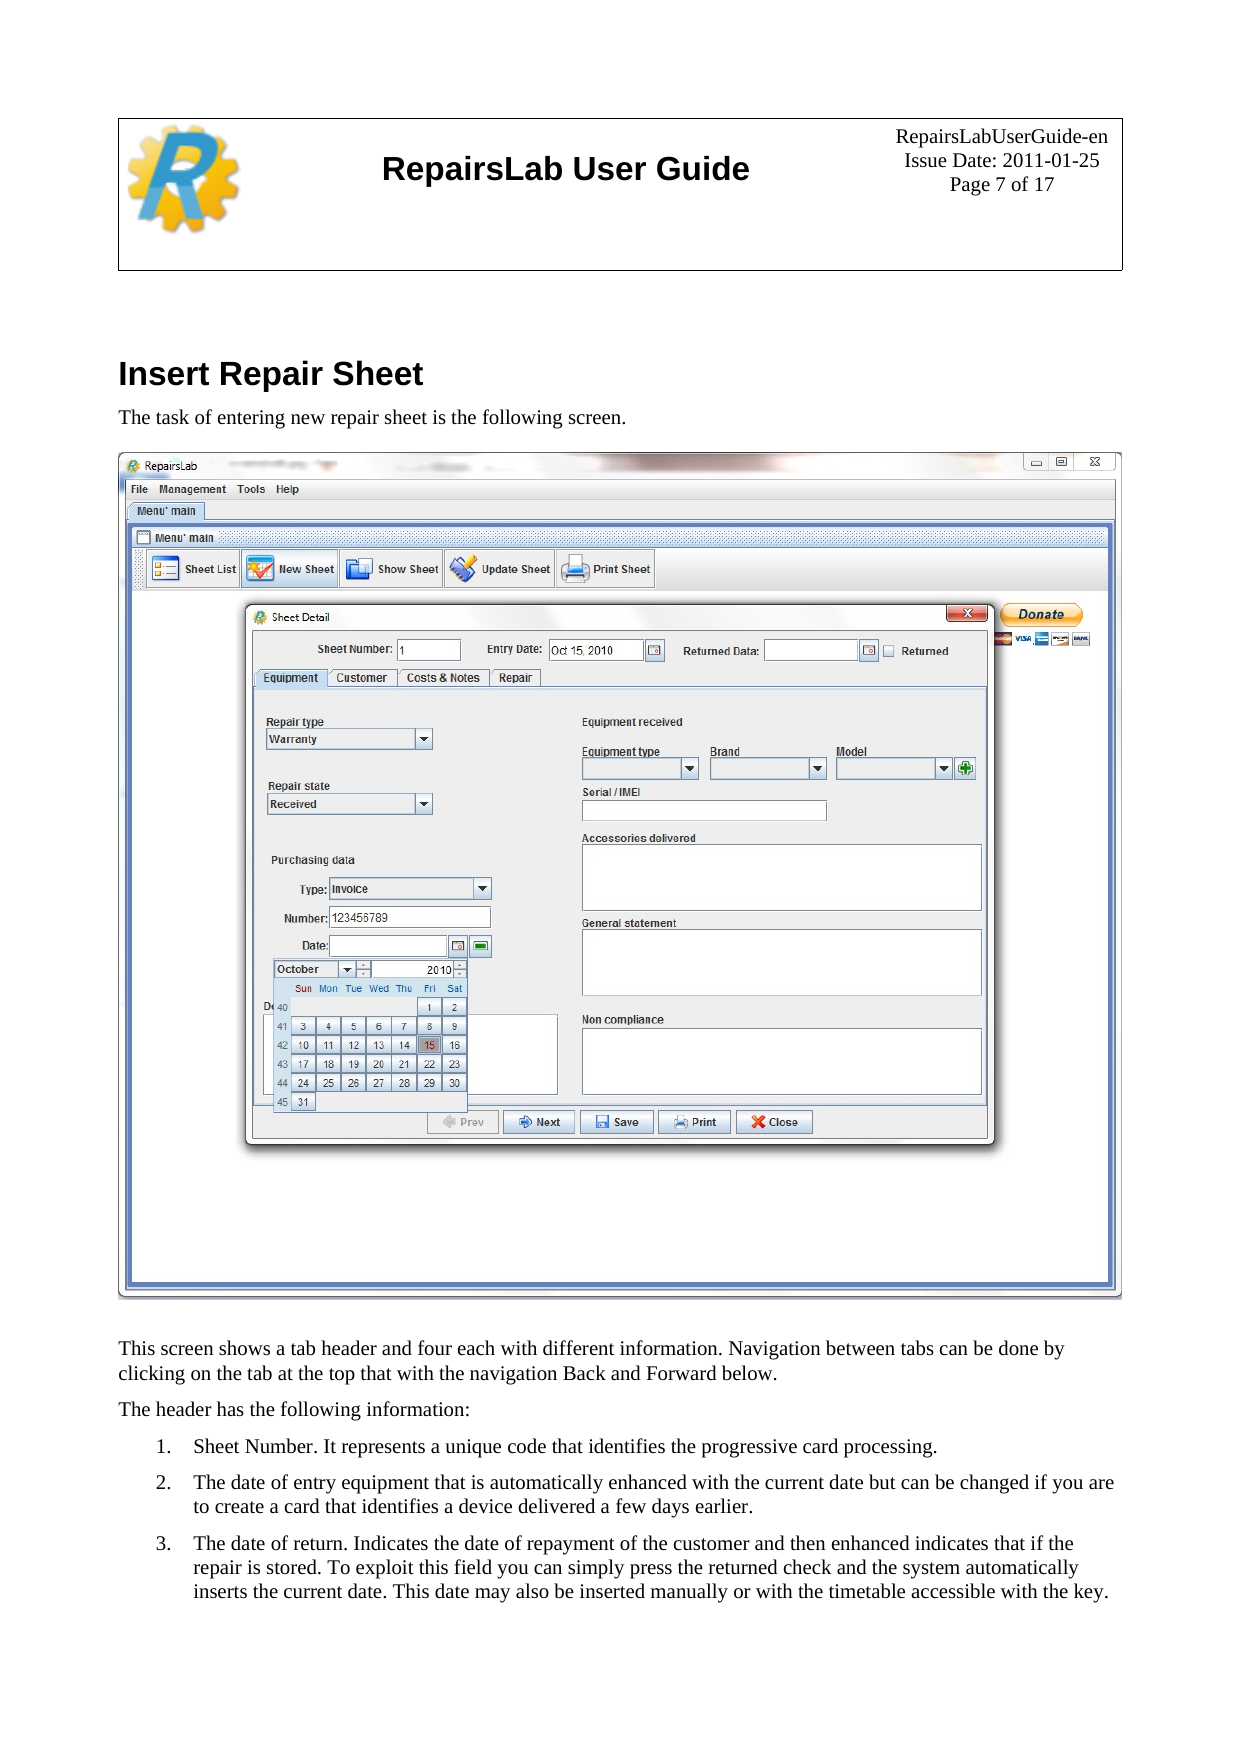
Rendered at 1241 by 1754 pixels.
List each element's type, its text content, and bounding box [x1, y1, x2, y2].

subtitle Insert Repair Sheet [118, 353, 1122, 392]
text The task of entering new repair sheet is the following screen. [118, 405, 1122, 429]
picture [127, 123, 241, 236]
list The date of return. Indicates the date of repayment of the customer and then enhanced indicates that if the repair is stored. To exploit this field you can simply press the returned check and the system automatically inserts the current date. This date may also be inserted manually or with the timetable accessible with the key. [156, 1531, 1122, 1603]
text This screen shows a tab header and four each with different information. Navigation between tabs can be done by clicking on the tab at the top that with the navigation Back and Forward below. [118, 1336, 1122, 1384]
list Sheet Number. It represents a unique code that identifies the progressive card processing. [156, 1433, 1122, 1458]
picture [118, 452, 1122, 1300]
list The date of entry equipment that is automatically enhanced with the current date but can be changed if you are to create a card that identifies a device delivered a few days earlier. [156, 1470, 1122, 1518]
text The header has the following information: [118, 1397, 1122, 1421]
